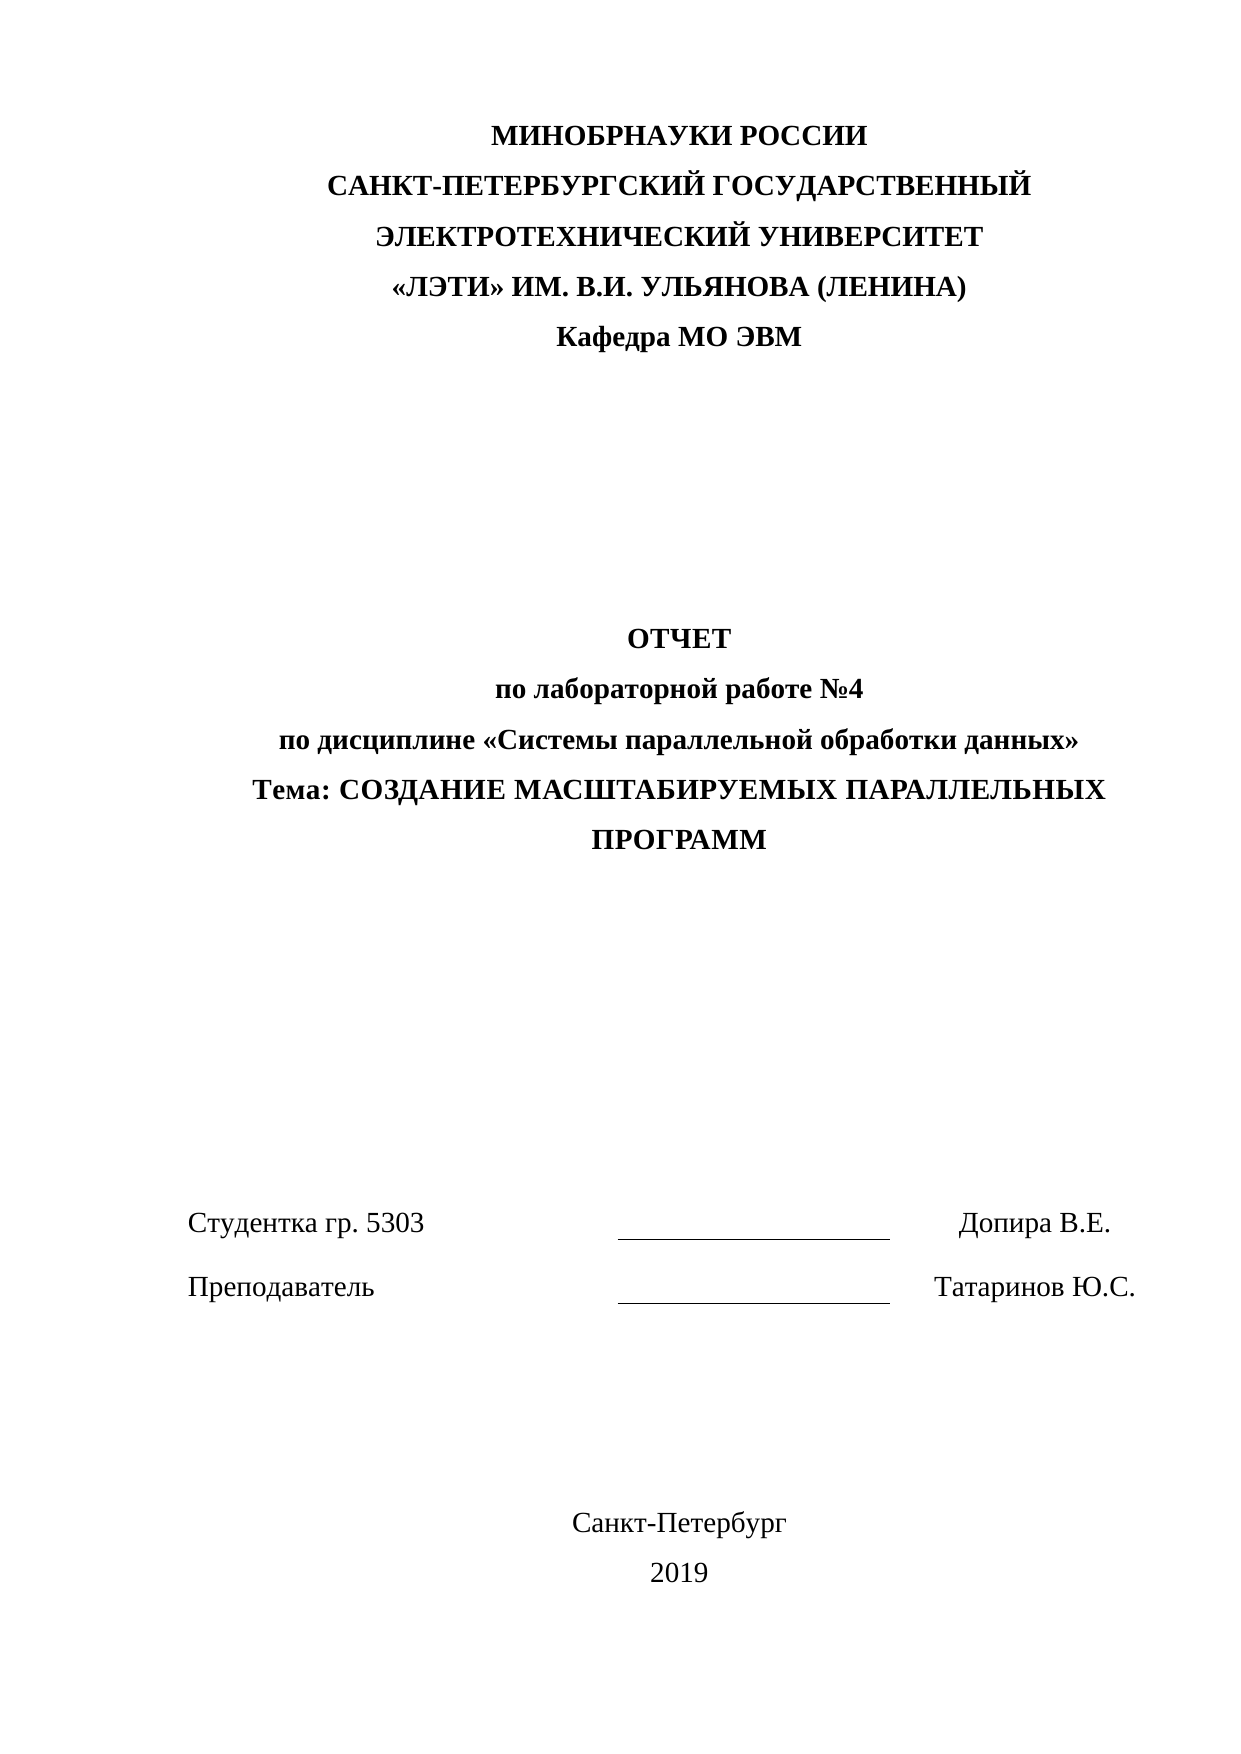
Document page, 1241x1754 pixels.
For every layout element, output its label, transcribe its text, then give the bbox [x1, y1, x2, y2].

text по лабораторной работе №4 [177, 672, 1181, 705]
table_cell Татаринов Ю.С. [890, 1239, 1180, 1303]
table_header Студентка гр. 5303 [176, 1175, 618, 1239]
text Кафедра МО ЭВМ [177, 319, 1181, 353]
table_cell Преподаватель [176, 1239, 618, 1303]
text Санкт-Петербургский государственный [177, 168, 1181, 202]
table_header Допира В.Е. [890, 1175, 1180, 1239]
table_cell [618, 1240, 890, 1303]
text Тема: СОЗДАНИЕ МАСШТАБИРУЕМЫХ ПАРАЛЛЕЛЬНЫХ ПРОГРАММ [177, 772, 1181, 856]
text МИНОБРНАУКИ РОССИИ [177, 118, 1181, 152]
text по дисциплине «Системы параллельной обработки данных» [177, 722, 1181, 755]
table_header [618, 1175, 890, 1239]
text Санкт-Петербург [177, 1505, 1181, 1538]
text ОТЧЕТ [177, 621, 1181, 655]
text «ЛЭТИ» им. В.И. Ульянова (Ленина) [177, 269, 1181, 303]
text 2019 [177, 1555, 1181, 1589]
text электротехнический университет [177, 219, 1181, 252]
